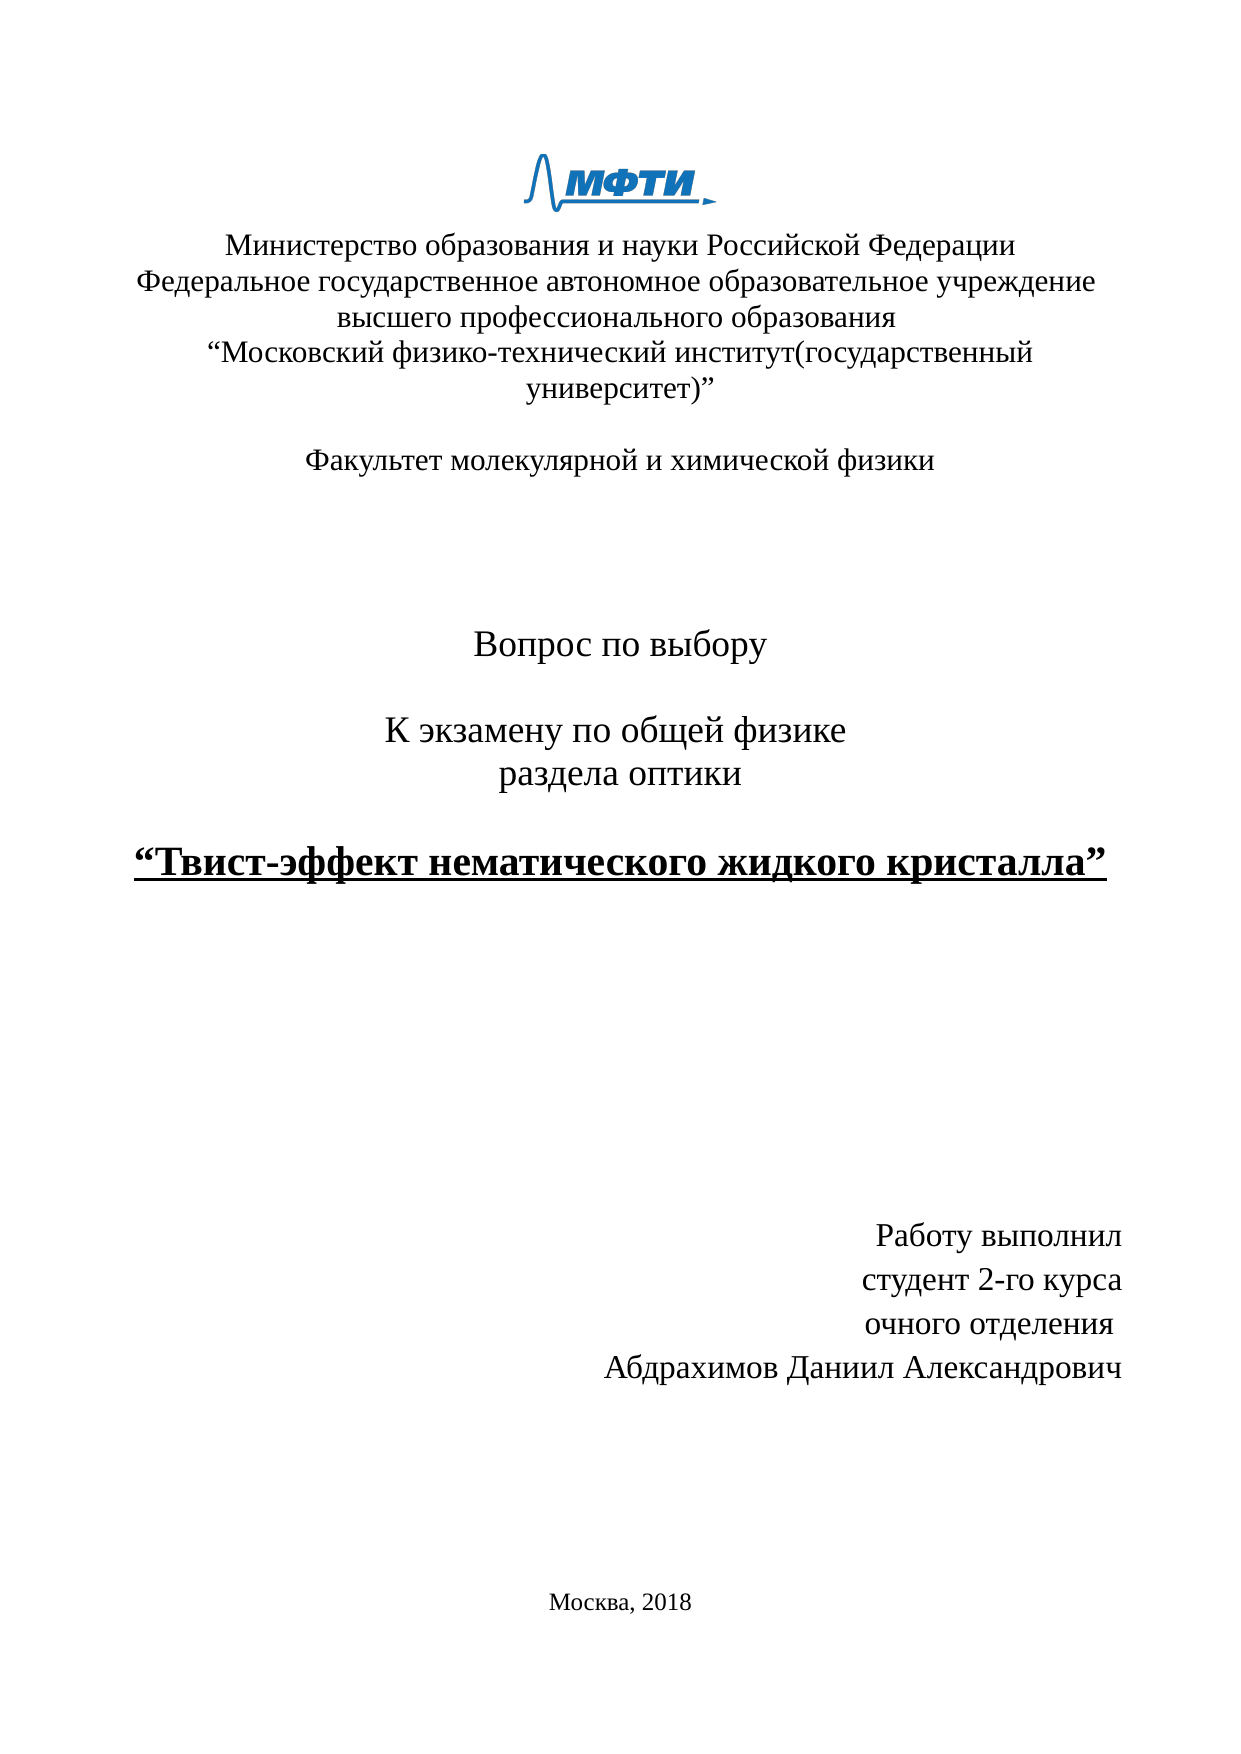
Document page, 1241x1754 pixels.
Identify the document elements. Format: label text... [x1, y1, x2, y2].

text Факультет молекулярной и химической физики [118, 442, 1122, 477]
text студент 2-го курса [118, 1259, 1122, 1298]
text раздела оптики [118, 751, 1122, 794]
text “Московский физико-технический институт(государственный университет)” [118, 334, 1122, 406]
text К экзамену по общей физике [118, 707, 1122, 751]
text Москва, 2018 [118, 1587, 1122, 1616]
text очного отделения [118, 1303, 1122, 1342]
text Вопрос по выбору [118, 621, 1122, 664]
text Министерство образования и науки Российской Федерации [118, 226, 1122, 262]
text “Твист-эффект нематического жидкого кристалла” [118, 837, 1122, 885]
text Федеральное государственное автономное образовательное учреждение [118, 262, 1122, 298]
text высшего профессионального образования [118, 298, 1122, 334]
text Работу выполнил [118, 1215, 1122, 1254]
text Абдрахимов Даниил Александрович [118, 1348, 1122, 1386]
picture [523, 154, 717, 212]
